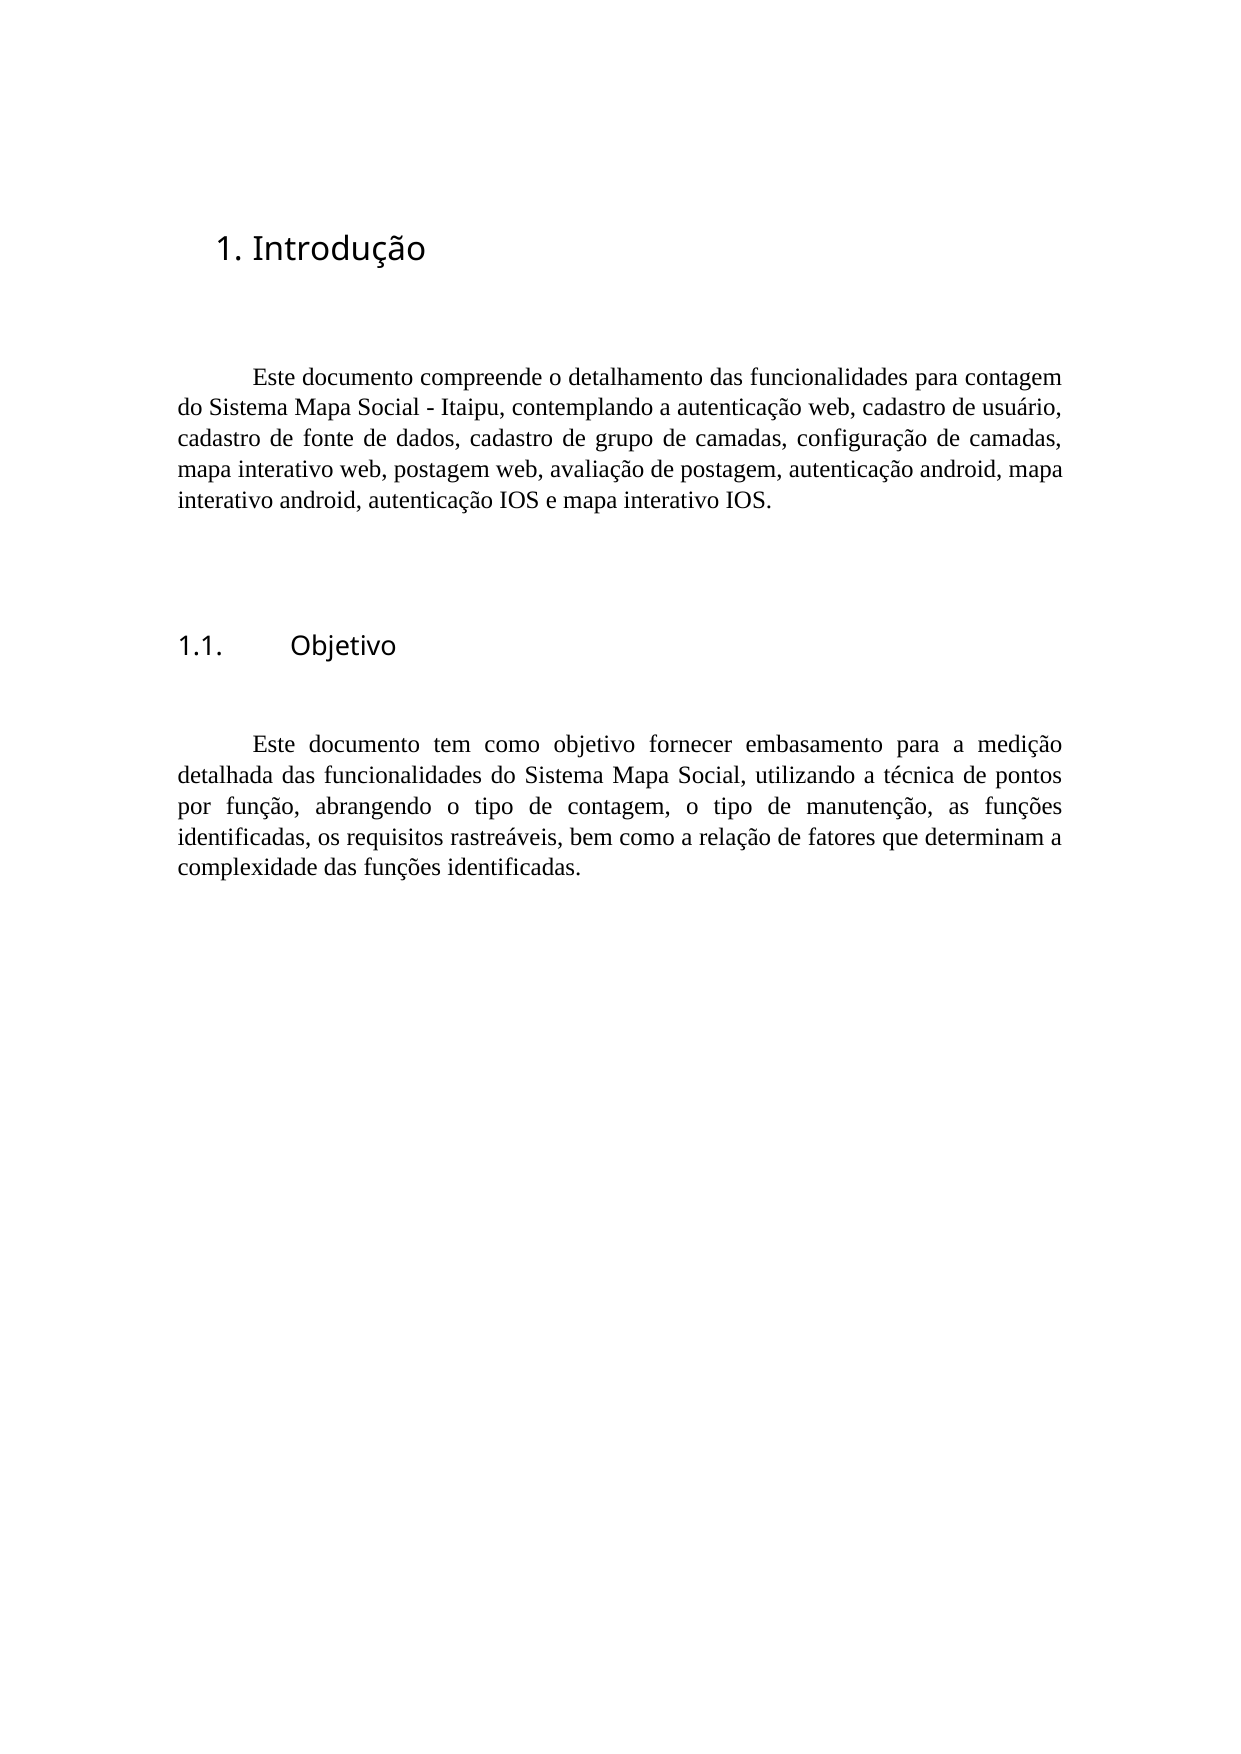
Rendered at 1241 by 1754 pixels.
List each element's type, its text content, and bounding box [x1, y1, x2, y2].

list Objetivo [177, 627, 1063, 664]
text Este documento tem como objetivo fornecer embasamento para a medição detalhada das funcionalidades do Sistema Mapa Social, utilizando a técnica de pontos por função, abrangendo o tipo de contagem, o tipo de manutenção, as funções identificadas, os requisitos rastreáveis, bem como a relação de fatores que determinam a complexidade das funções identificadas. [177, 729, 1063, 881]
text Este documento compreende o detalhamento das funcionalidades para contagem do Sistema Mapa Social - Itaipu, contemplando a autenticação web, cadastro de usuário, cadastro de fonte de dados, cadastro de grupo de camadas, configuração de camadas, mapa interativo web, postagem web, avaliação de postagem, autenticação android, mapa interativo android, autenticação IOS e mapa interativo IOS. [177, 362, 1063, 513]
list Introdução [215, 224, 1063, 270]
